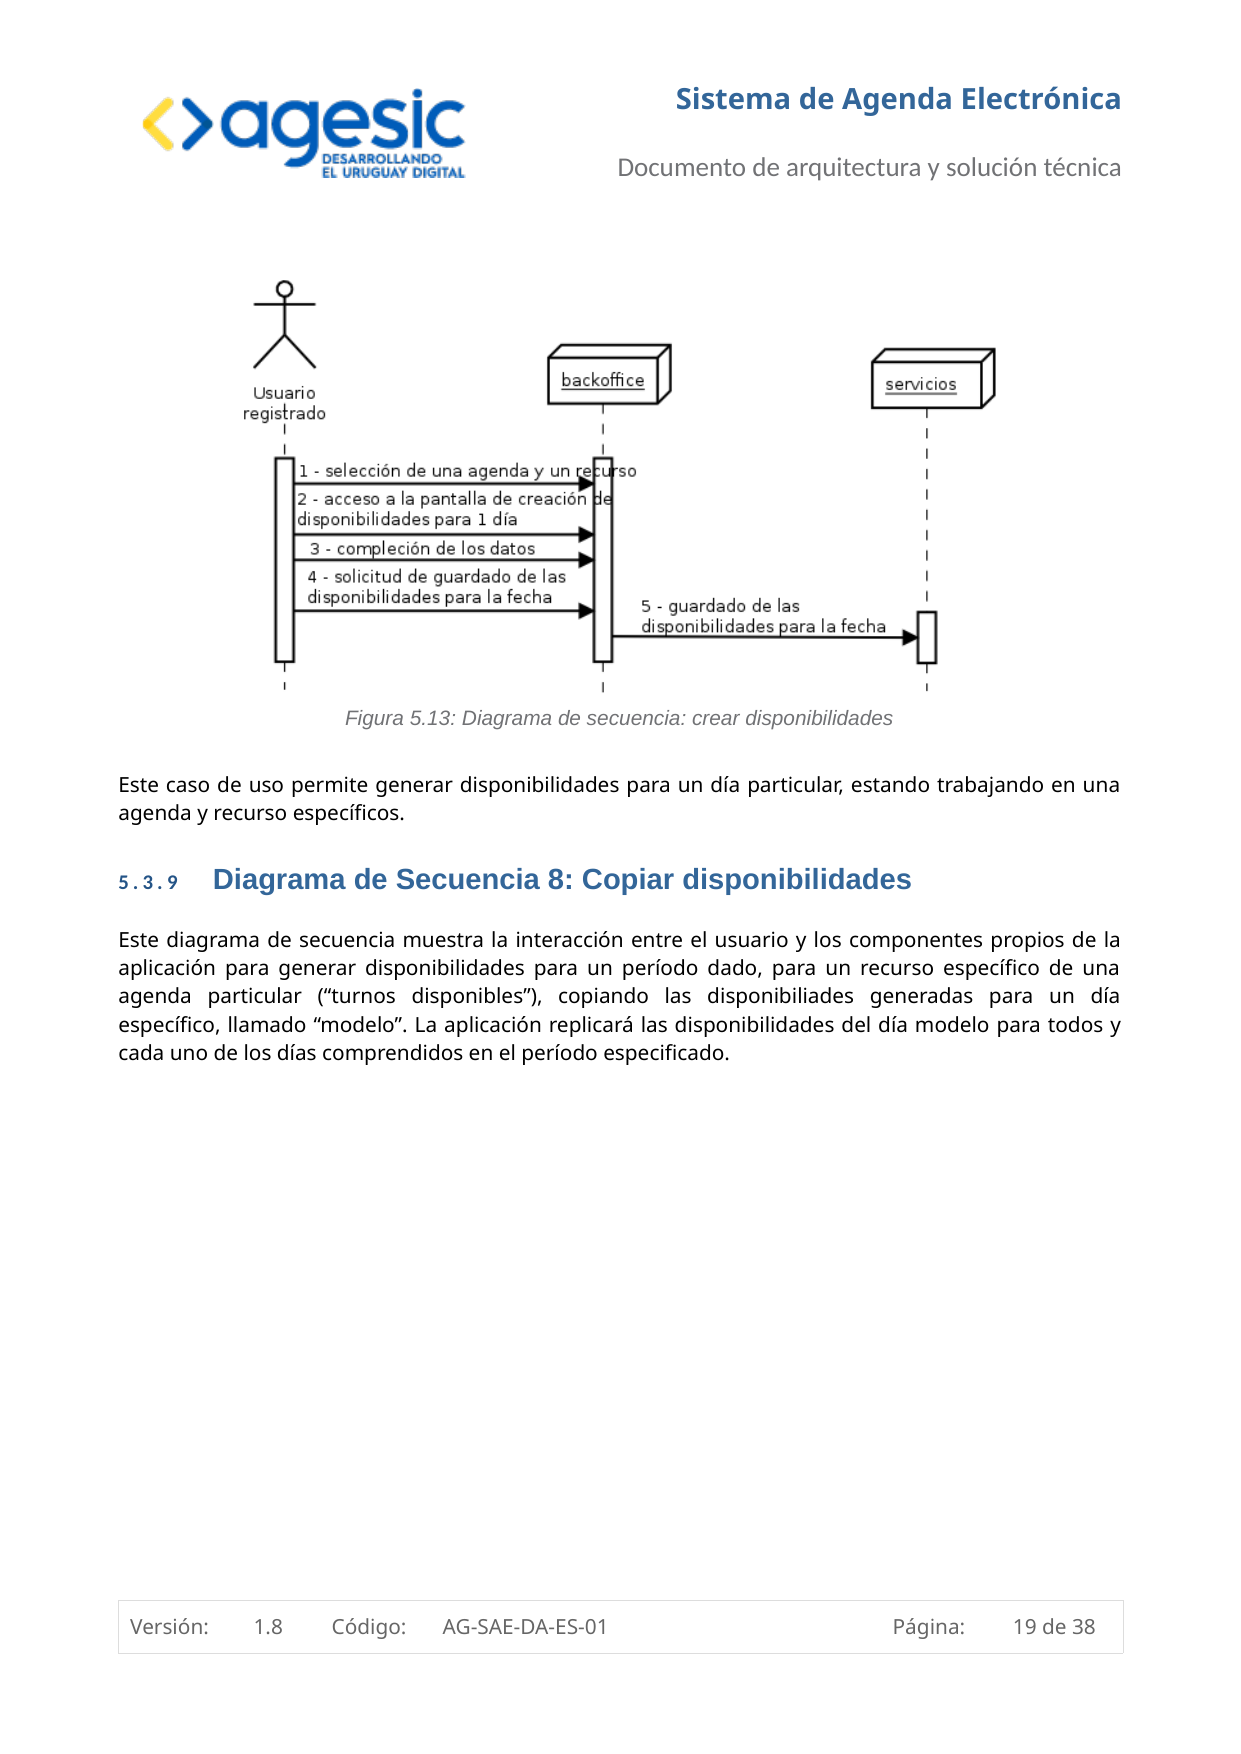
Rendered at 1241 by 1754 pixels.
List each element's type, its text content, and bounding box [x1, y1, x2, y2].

picture [243, 265, 997, 695]
text Este diagrama de secuencia muestra la interacción entre el usuario y los componentes propios de la aplicación para generar disponibilidades para un período dado, para un recurso específico de una agenda particular (“turnos disponibles”), copiando las disponibiliades generadas para un día específico, llamado “modelo”. La aplicación replicará las disponibilidades del día modelo para todos y cada uno de los días comprendidos en el período especificado. [118, 925, 1122, 1067]
picture [142, 88, 466, 178]
text Este caso de uso permite generar disponibilidades para un día particular, estando trabajando en una agenda y recurso específicos. [118, 730, 1122, 827]
text Figura 5.13: Diagrama de secuencia: crear disponibilidades [118, 266, 1122, 730]
subtitle Diagrama de Secuencia 8: Copiar disponibilidades [118, 862, 1122, 896]
